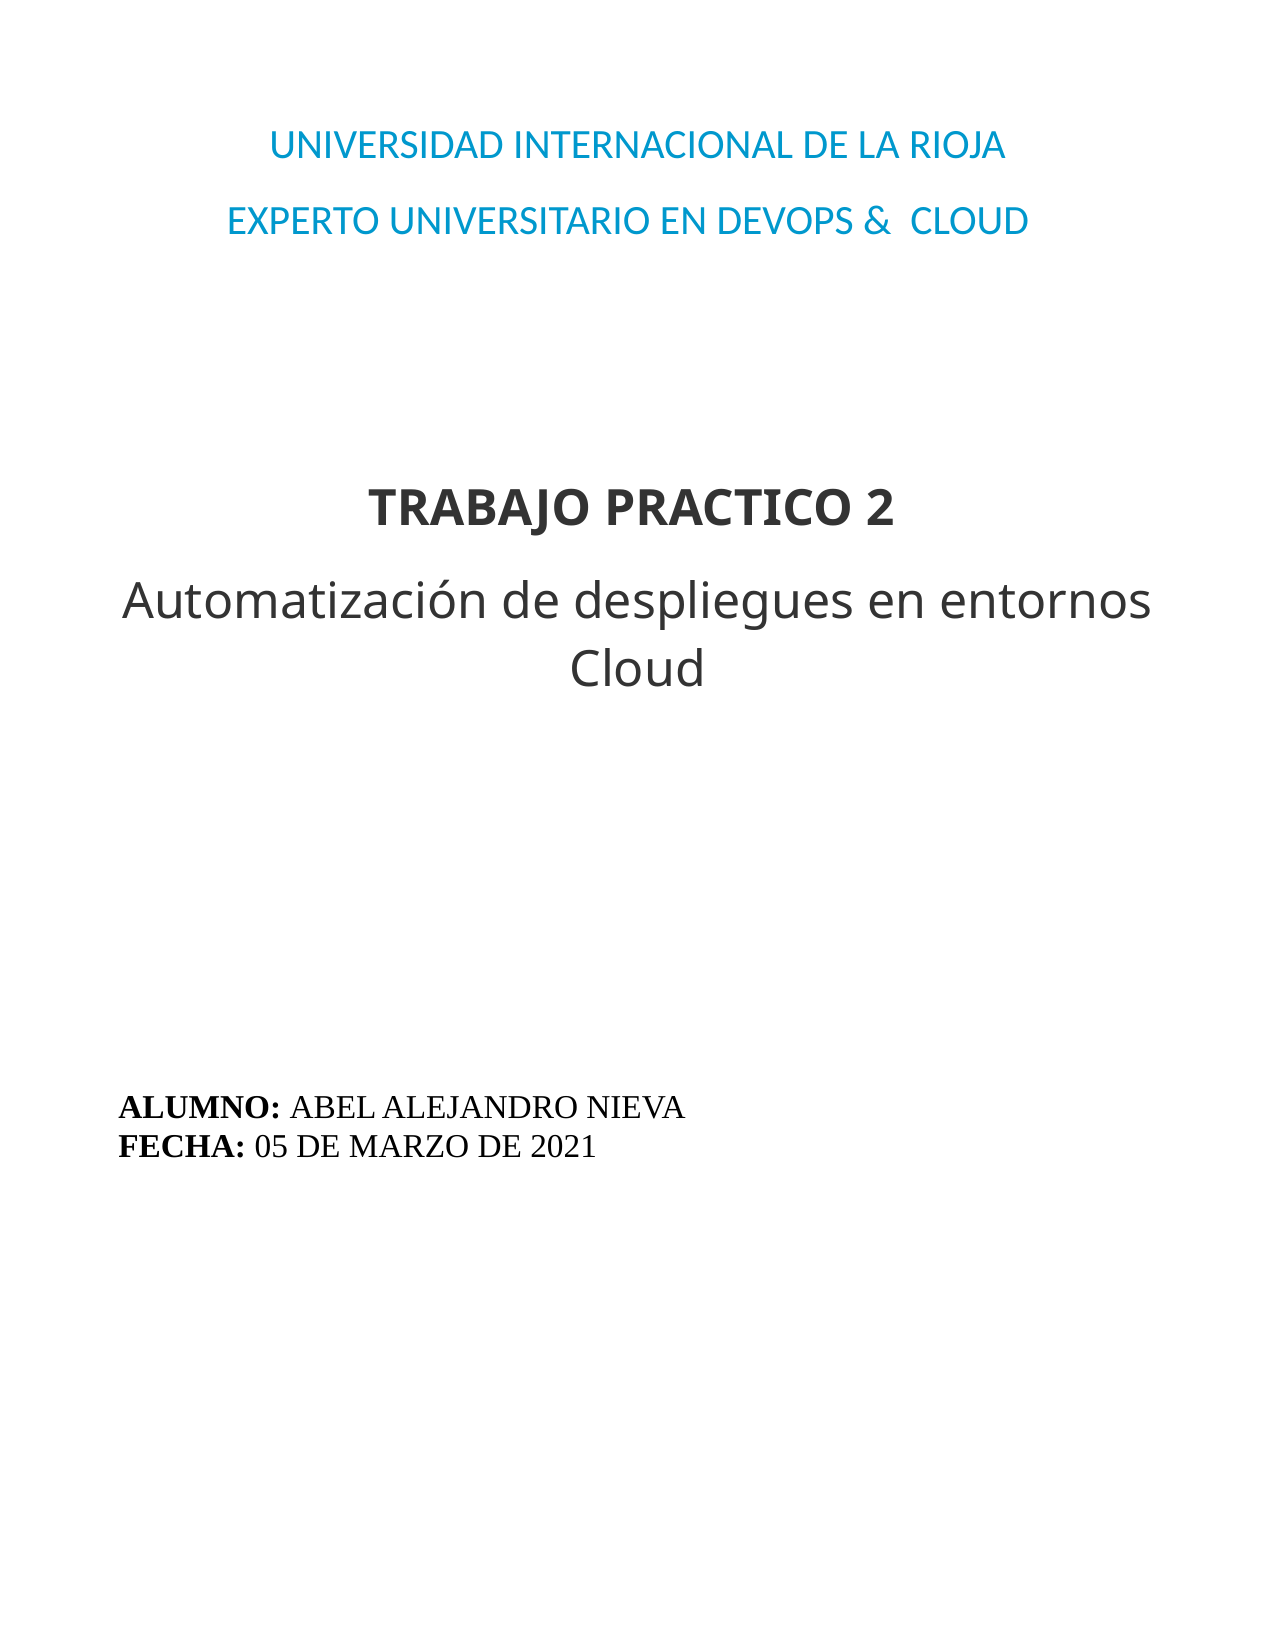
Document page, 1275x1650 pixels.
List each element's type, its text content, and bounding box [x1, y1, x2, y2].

text ALUMNO: ABEL ALEJANDRO NIEVA [118, 1087, 1157, 1126]
text FECHA: 05 DE MARZO DE 2021 [118, 1126, 1157, 1164]
text UNIVERSIDAD INTERNACIONAL DE LA RIOJA [118, 118, 1157, 169]
text TRABAJO PRACTICO 2 [118, 472, 1157, 540]
text EXPERTO UNIVERSITARIO EN DEVOPS & CLOUD [118, 194, 1157, 245]
subtitle Automatización de despliegues en entornos Cloud [118, 565, 1157, 701]
